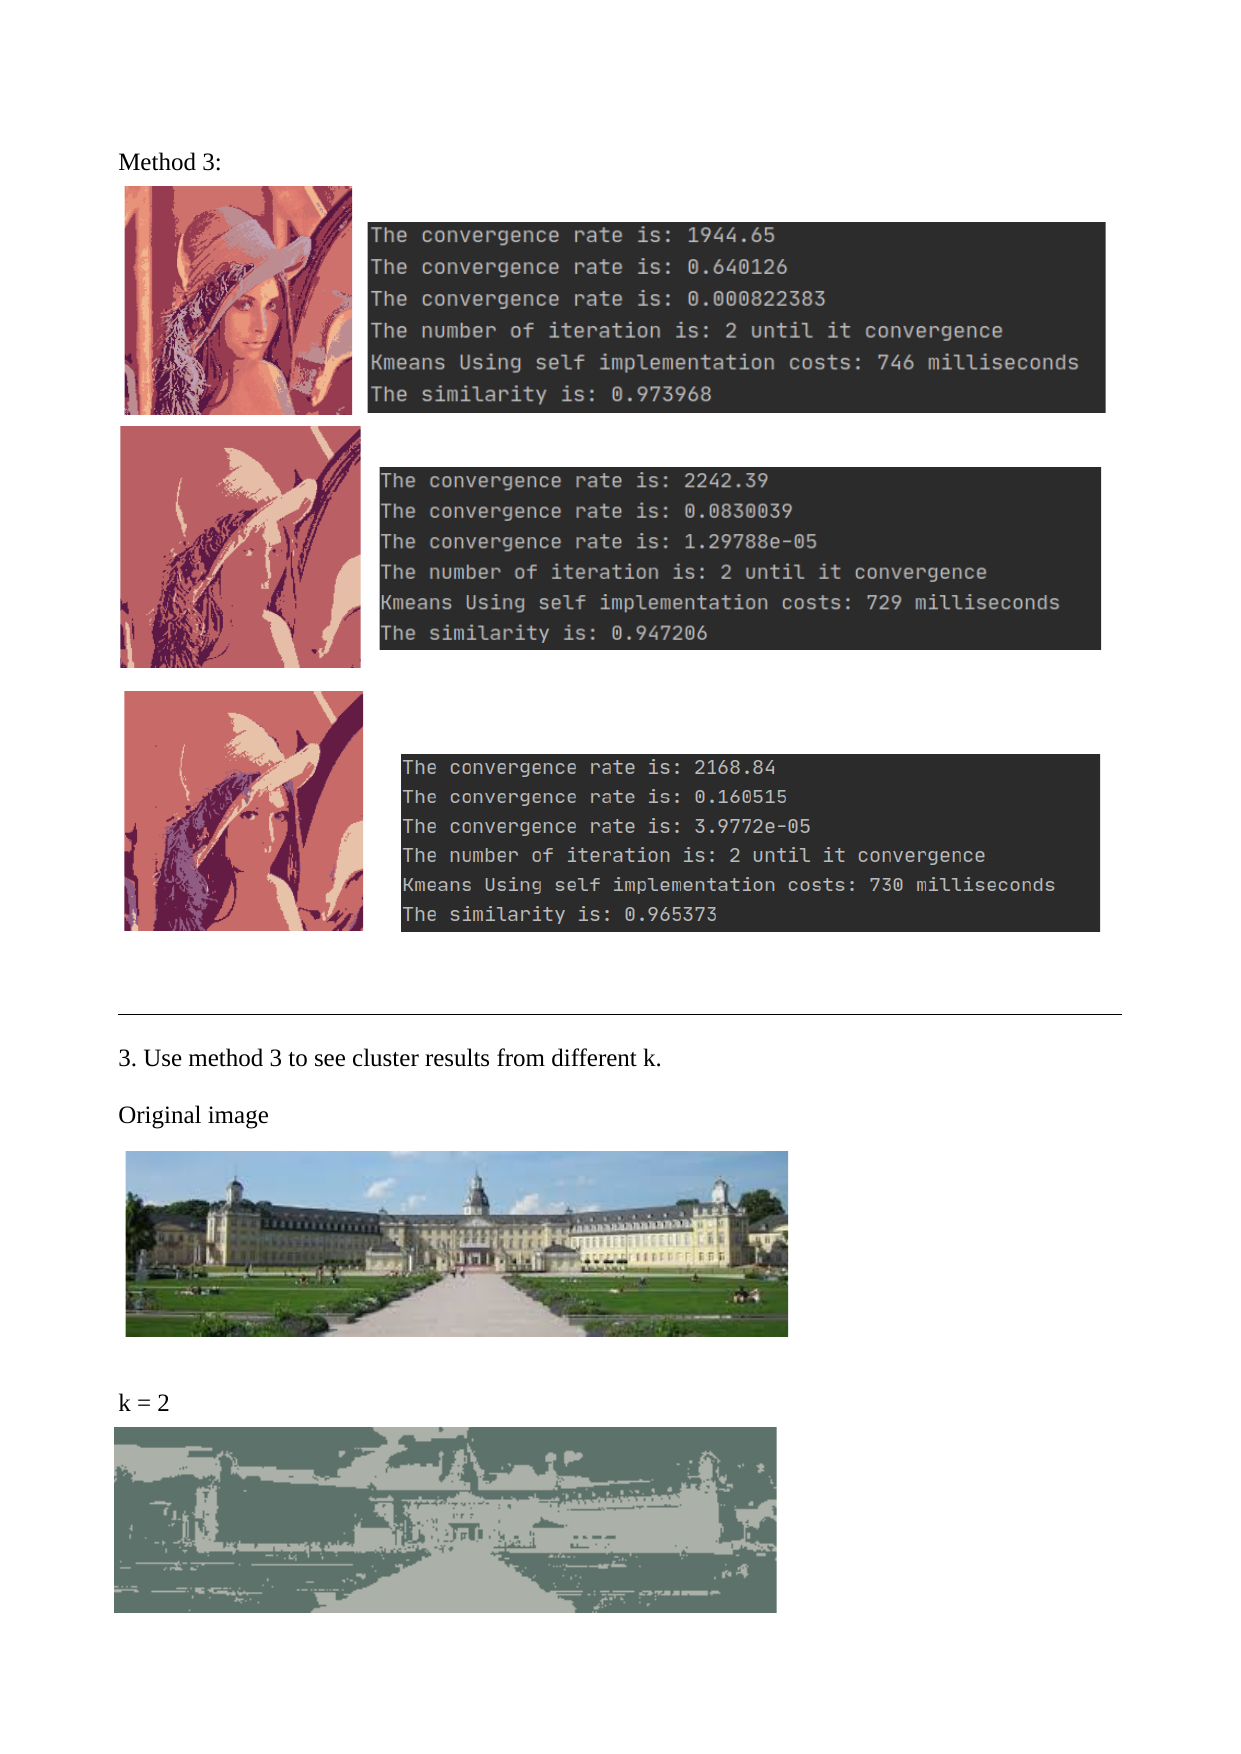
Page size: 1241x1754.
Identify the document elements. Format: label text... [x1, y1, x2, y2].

text 3. Use method 3 to see cluster results from different k. [118, 1043, 1122, 1071]
text k = 2 [118, 1388, 1122, 1416]
picture [120, 426, 361, 668]
picture [379, 467, 1102, 650]
picture [114, 1427, 777, 1613]
text Method 3: [118, 147, 1122, 176]
picture [401, 754, 1101, 932]
text Original image [118, 1100, 1122, 1129]
picture [367, 222, 1106, 413]
picture [124, 691, 364, 931]
picture [124, 186, 353, 415]
picture [125, 1151, 789, 1337]
